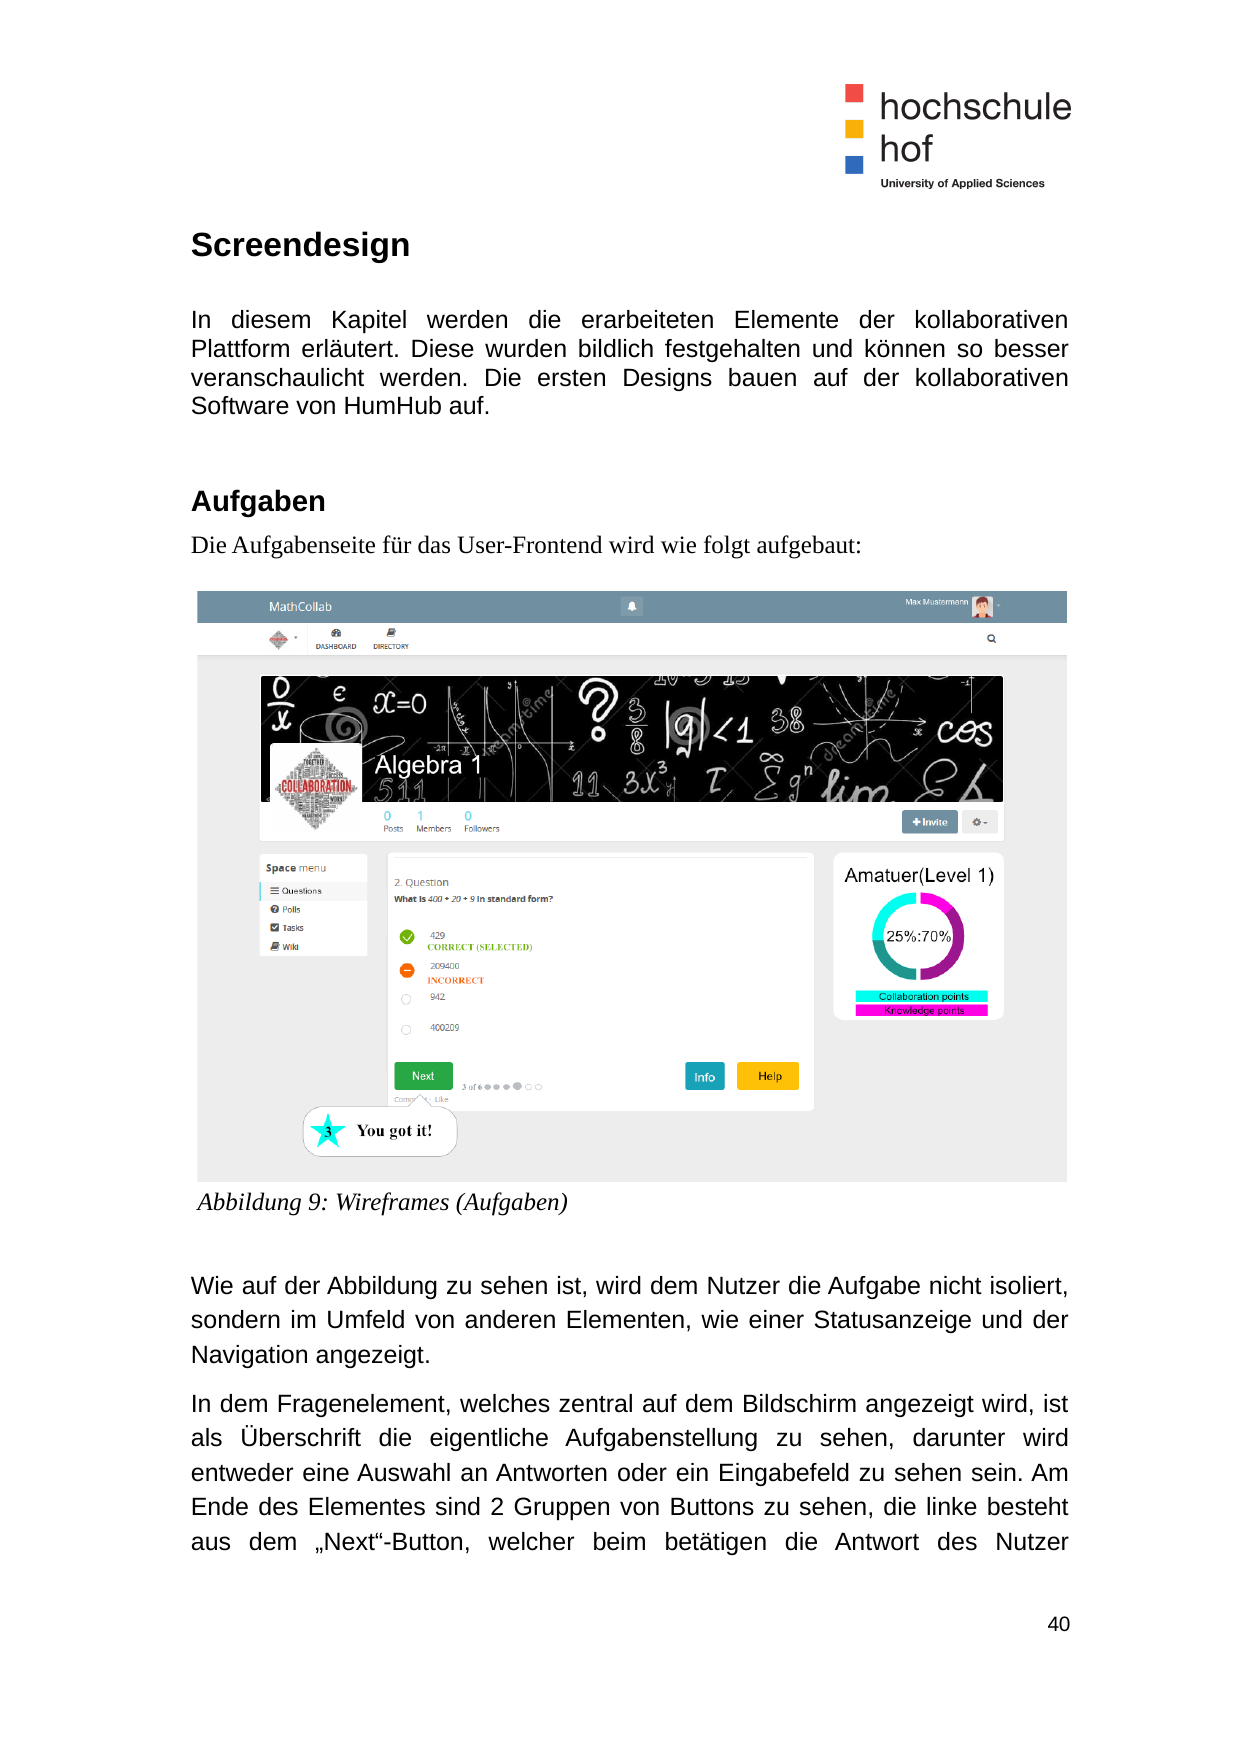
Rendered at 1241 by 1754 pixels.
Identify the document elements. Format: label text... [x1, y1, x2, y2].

picture [197, 591, 1067, 1182]
text Wie auf der Abbildung zu sehen ist, wird dem Nutzer die Aufgabe nicht isoliert, sondern im Umfeld von anderen Elementen, wie einer Statusanzeige und der Navigation angezeigt. [191, 1271, 1070, 1368]
subtitle Aufgaben [191, 484, 1070, 517]
text In diesem Kapitel werden die erarbeiteten Elemente der kollaborativen Plattform erläutert. Diese wurden bildlich festgehalten und können so besser veranschaulicht werden. Die ersten Designs bauen auf der kollaborativen Software von HumHub auf. [191, 305, 1070, 420]
subtitle Screendesign [191, 225, 1070, 264]
text Die Aufgabenseite für das User-Frontend wird wie folgt aufgebaut: [191, 530, 1070, 559]
picture [845, 84, 1071, 189]
text In dem Fragenelement, welches zentral auf dem Bildschirm angezeigt wird, ist als Überschrift die eigentliche Aufgabenstellung zu sehen, darunter wird entweder eine Auswahl an Antworten oder ein Eingabefeld zu sehen sein. Am Ende des Elementes sind 2 Gruppen von Buttons zu sehen, die linke besteht aus dem „Next“-Button, welcher beim betätigen die Antwort des Nutzer [191, 1389, 1070, 1555]
text Abbildung 9: Wireframes (Aufgaben) [197, 1182, 1067, 1216]
